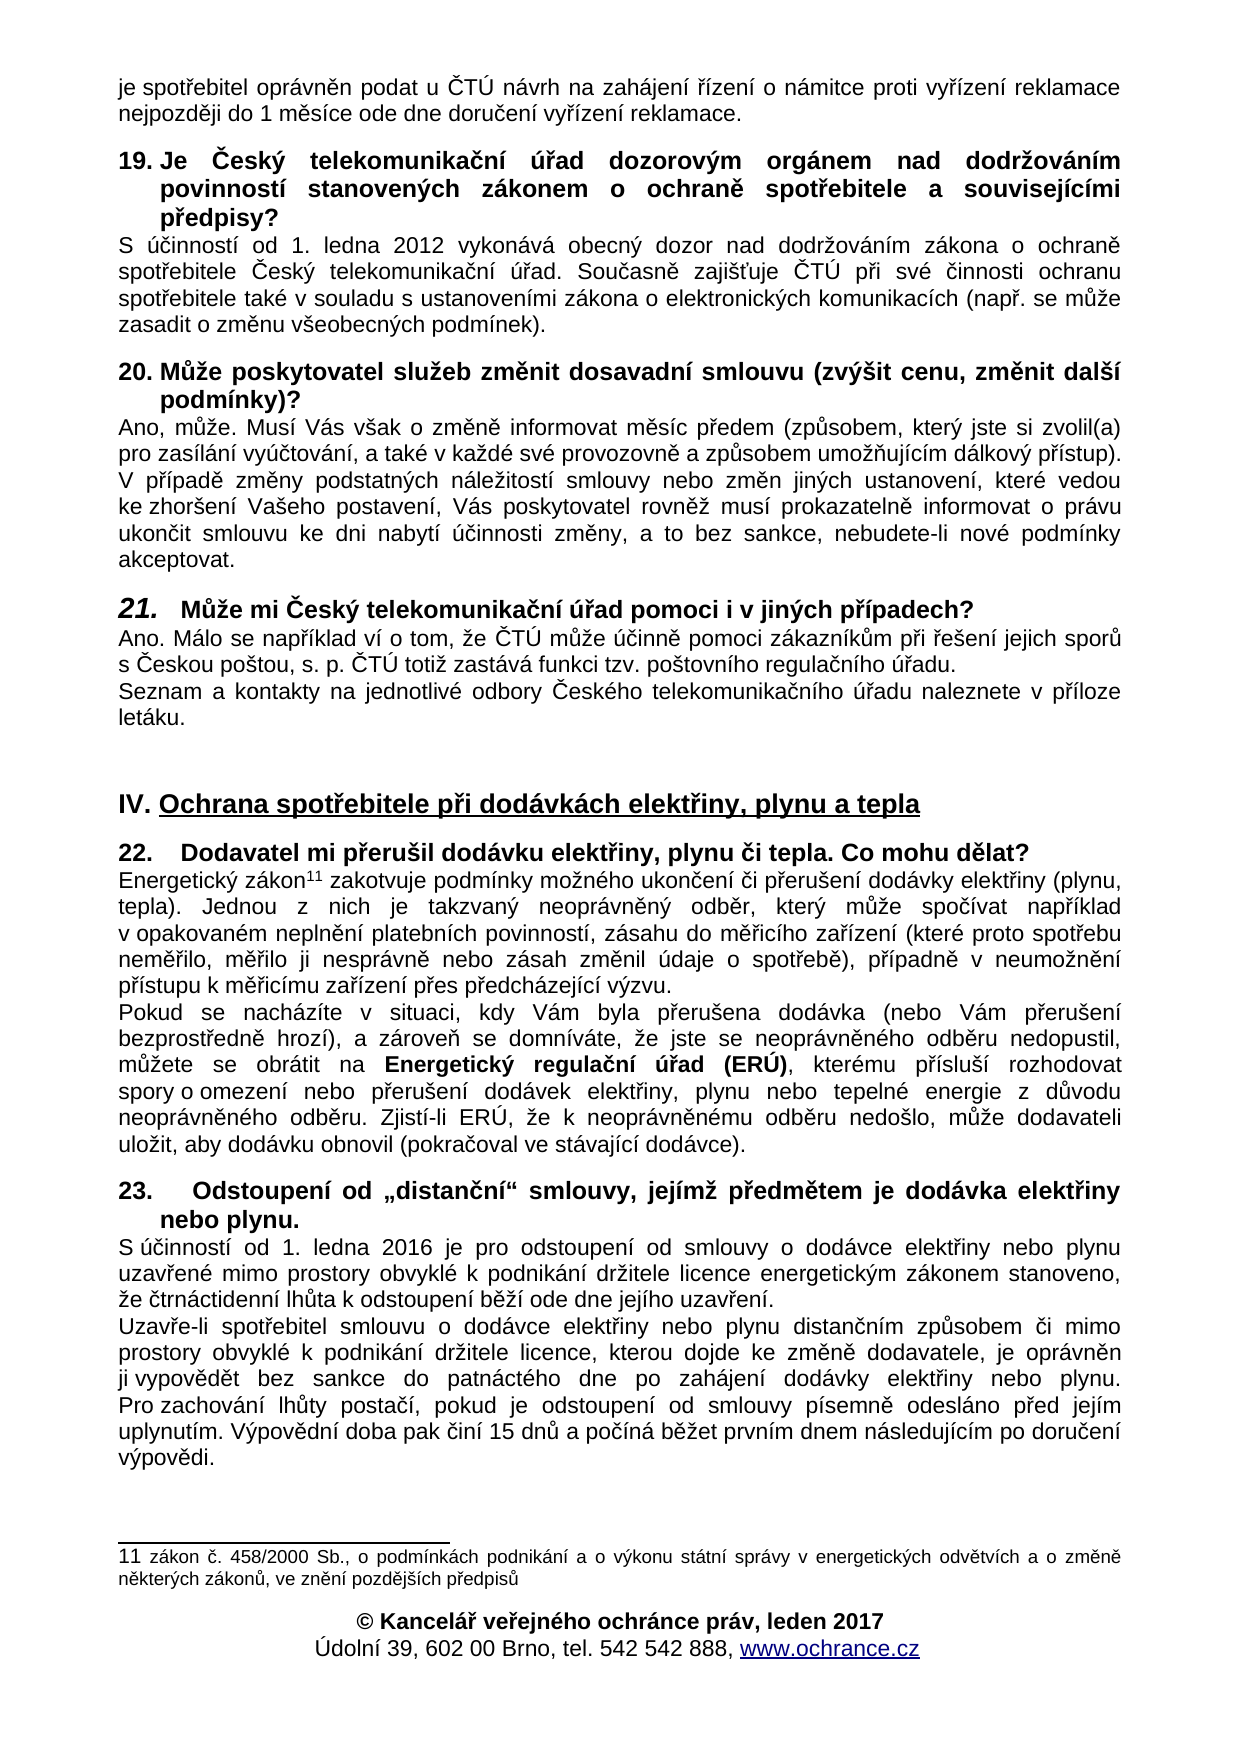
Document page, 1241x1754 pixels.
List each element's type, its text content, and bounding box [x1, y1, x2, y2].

list Může mi Český telekomunikační úřad pomoci i v jiných případech? [118, 591, 1122, 625]
text S účinností od 1. ledna 2012 vykonává obecný dozor nad dodržováním zákona o ochraně spotřebitele Český telekomunikační úřad. Současně zajišťuje ČTÚ při své činnosti ochranu spotřebitele také v souladu s ustanoveními zákona o elektronických komunikacích (např. se může zasadit o změnu všeobecných podmínek). [118, 232, 1122, 337]
list Je Český telekomunikační úřad dozorovým orgánem nad dodržováním povinností stanovených zákonem o ochraně spotřebitele a souvisejícími předpisy? [118, 146, 1122, 232]
text Ano, může. Musí Vás však o změně informovat měsíc předem (způsobem, který jste si zvolil(a) pro zasílání vyúčtování, a také v každé své provozovně a způsobem umožňujícím dálkový přístup). V případě změny podstatných náležitostí smlouvy nebo změn jiných ustanovení, které vedou ke zhoršení Vašeho postavení, Vás poskytovatel rovněž musí prokazatelně informovat o právu ukončit smlouvu ke dni nabytí účinnosti změny, a to bez sankce, nebudete-li nové podmínky akceptovat. [118, 414, 1122, 572]
list Odstoupení od „distanční“ smlouvy, jejímž předmětem je dodávka elektřiny nebo plynu. [118, 1176, 1122, 1233]
list Může poskytovatel služeb změnit dosavadní smlouvu (zvýšit cenu, změnit další podmínky)? [118, 357, 1122, 414]
text Ano. Málo se například ví o tom, že ČTÚ může účinně pomoci zákazníkům při řešení jejich sporů s Českou poštou, s. p. ČTÚ totiž zastává funkci tzv. poštovního regulačního úřadu. [118, 625, 1122, 678]
list Dodavatel mi přerušil dodávku elektřiny, plynu či tepla. Co mohu dělat? [118, 838, 1122, 867]
text Uzavře-li spotřebitel smlouvu o dodávce elektřiny nebo plynu distančním způsobem či mimo prostory obvyklé k podnikání držitele licence, kterou dojde ke změně dodavatele, je oprávněn ji vypovědět bez sankce do patnáctého dne po zahájení dodávky elektřiny nebo plynu. Pro zachování lhůty postačí, pokud je odstoupení od smlouvy písemně odesláno před jejím uplynutím. Výpovědní doba pak činí 15 dnů a počíná běžet prvním dnem následujícím po doručení výpovědi. [118, 1313, 1122, 1471]
text S účinností od 1. ledna 2016 je pro odstoupení od smlouvy o dodávce elektřiny nebo plynu uzavřené mimo prostory obvyklé k podnikání držitele licence energetickým zákonem stanoveno, že čtrnáctidenní lhůta k odstoupení běží ode dne jejího uzavření. [118, 1233, 1122, 1313]
text Pokud se nacházíte v situaci, kdy Vám byla přerušena dodávka (nebo Vám přerušení bezprostředně hrozí), a zároveň se domníváte, že jste se neoprávněného odběru nedopustil, můžete se obrátit na Energetický regulační úřad (ERÚ), kterému přísluší rozhodovat spory o omezení nebo přerušení dodávek elektřiny, plynu nebo tepelné energie z důvodu neoprávněného odběru. Zjistí-li ERÚ, že k neoprávněnému odběru nedošlo, může dodavateli uložit, aby dodávku obnovil (pokračoval ve stávající dodávce). [118, 999, 1122, 1157]
text Energetický zákon zakotvuje podmínky možného ukončení či přerušení dodávky elektřiny (plynu, tepla). Jednou z nich je takzvaný neoprávněný odběr, který může spočívat například v opakovaném neplnění platebních povinností, zásahu do měřicího zařízení (které proto spotřebu neměřilo, měřilo ji nesprávně nebo zásah změnil údaje o spotřebě), případně v neumožnění přístupu k měřicímu zařízení přes předcházející výzvu. [118, 867, 1122, 999]
subtitle IV. Ochrana spotřebitele při dodávkách elektřiny, plynu a tepla [118, 788, 1122, 819]
text je spotřebitel oprávněn podat u ČTÚ návrh na zahájení řízení o námitce proti vyřízení reklamace nejpozději do 1 měsíce ode dne doručení vyřízení reklamace. [118, 74, 1122, 127]
text Seznam a kontakty na jednotlivé odbory Českého telekomunikačního úřadu naleznete v příloze letáku. [118, 678, 1122, 730]
text zákon č. 458/2000 Sb., o podmínkách podnikání a o výkonu státní správy v energetických odvětvích a o změně některých zákonů, ve znění pozdějších předpisů [118, 1543, 1122, 1589]
